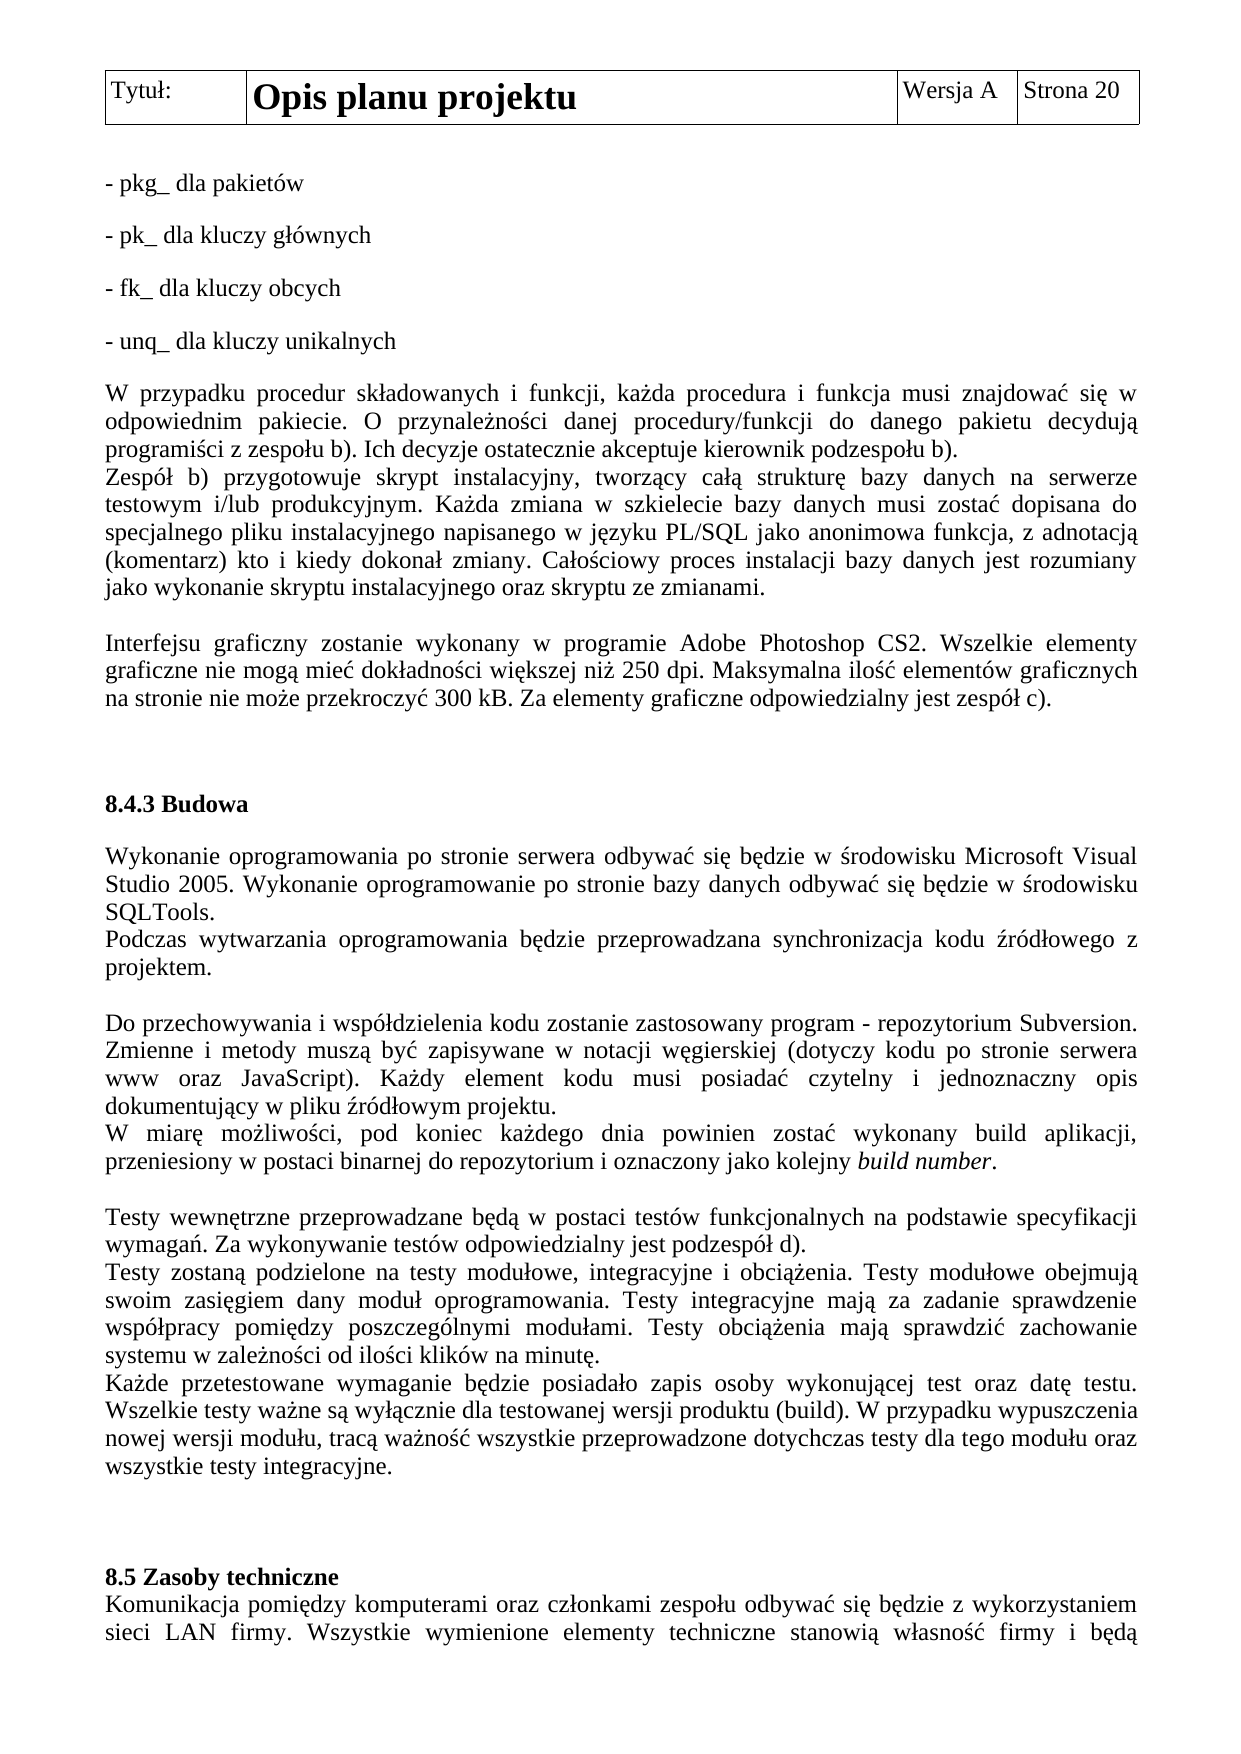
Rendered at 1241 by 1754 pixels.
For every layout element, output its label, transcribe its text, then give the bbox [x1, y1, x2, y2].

text Wykonanie oprogramowania po stronie serwera odbywać się będzie w środowisku Microsoft Visual Studio 2005. Wykonanie oprogramowanie po stronie bazy danych odbywać się będzie w środowisku SQLTools. [105, 842, 1138, 926]
text - pk_ dla kluczy głównych [105, 221, 1138, 249]
text - fk_ dla kluczy obcych [105, 274, 1138, 302]
text - unq_ dla kluczy unikalnych [105, 327, 1138, 354]
text Do przechowywania i współdzielenia kodu zostanie zastosowany program - repozytorium Subversion. Zmienne i metody muszą być zapisywane w notacji węgierskiej (dotyczy kodu po stronie serwera www oraz JavaScript). Każdy element kodu musi posiadać czytelny i jednoznaczny opis dokumentujący w pliku źródłowym projektu. [105, 1009, 1138, 1119]
text 8.4.3 Budowa [105, 790, 1138, 817]
text Testy zostaną podzielone na testy modułowe, integracyjne i obciążenia. Testy modułowe obejmują swoim zasięgiem dany moduł oprogramowania. Testy integracyjne mają za zadanie sprawdzenie współpracy pomiędzy poszczególnymi modułami. Testy obciążenia mają sprawdzić zachowanie systemu w zależności od ilości klików na minutę. [105, 1258, 1138, 1369]
text Interfejsu graficzny zostanie wykonany w programie Adobe Photoshop CS2. Wszelkie elementy graficzne nie mogą mieć dokładności większej niż 250 dpi. Maksymalna ilość elementów graficznych na stronie nie może przekroczyć 300 kB. Za elementy graficzne odpowiedzialny jest zespół c). [105, 629, 1138, 712]
text W miarę możliwości, pod koniec każdego dnia powinien zostać wykonany build aplikacji, przeniesiony w postaci binarnej do repozytorium i oznaczony jako kolejny build number. [105, 1119, 1138, 1175]
text Podczas wytwarzania oprogramowania będzie przeprowadzana synchronizacja kodu źródłowego z projektem. [105, 926, 1138, 981]
text Zespół b) przygotowuje skrypt instalacyjny, tworzący całą strukturę bazy danych na serwerze testowym i/lub produkcyjnym. Każda zmiana w szkielecie bazy danych musi zostać dopisana do specjalnego pliku instalacyjnego napisanego w języku PL/SQL jako anonimowa funkcja, z adnotacją (komentarz) kto i kiedy dokonał zmiany. Całościowy proces instalacji bazy danych jest rozumiany jako wykonanie skryptu instalacyjnego oraz skryptu ze zmianami. [105, 463, 1138, 601]
text W przypadku procedur składowanych i funkcji, każda procedura i funkcja musi znajdować się w odpowiednim pakiecie. O przynależności danej procedury/funkcji do danego pakietu decydują programiści z zespołu b). Ich decyzje ostatecznie akceptuje kierownik podzespołu b). [105, 379, 1138, 463]
text - pkg_ dla pakietów [105, 169, 1138, 196]
text Każde przetestowane wymaganie będzie posiadało zapis osoby wykonującej test oraz datę testu. Wszelkie testy ważne są wyłącznie dla testowanej wersji produktu (build). W przypadku wypuszczenia nowej wersji modułu, tracą ważność wszystkie przeprowadzone dotychczas testy dla tego modułu oraz wszystkie testy integracyjne. [105, 1369, 1138, 1480]
text 8.5 Zasoby techniczne [105, 1563, 1138, 1591]
text Komunikacja pomiędzy komputerami oraz członkami zespołu odbywać się będzie z wykorzystaniem sieci LAN firmy. Wszystkie wymienione elementy techniczne stanowią własność firmy i będą [105, 1591, 1138, 1646]
text Testy wewnętrzne przeprowadzane będą w postaci testów funkcjonalnych na podstawie specyfikacji wymagań. Za wykonywanie testów odpowiedzialny jest podzespół d). [105, 1203, 1138, 1258]
